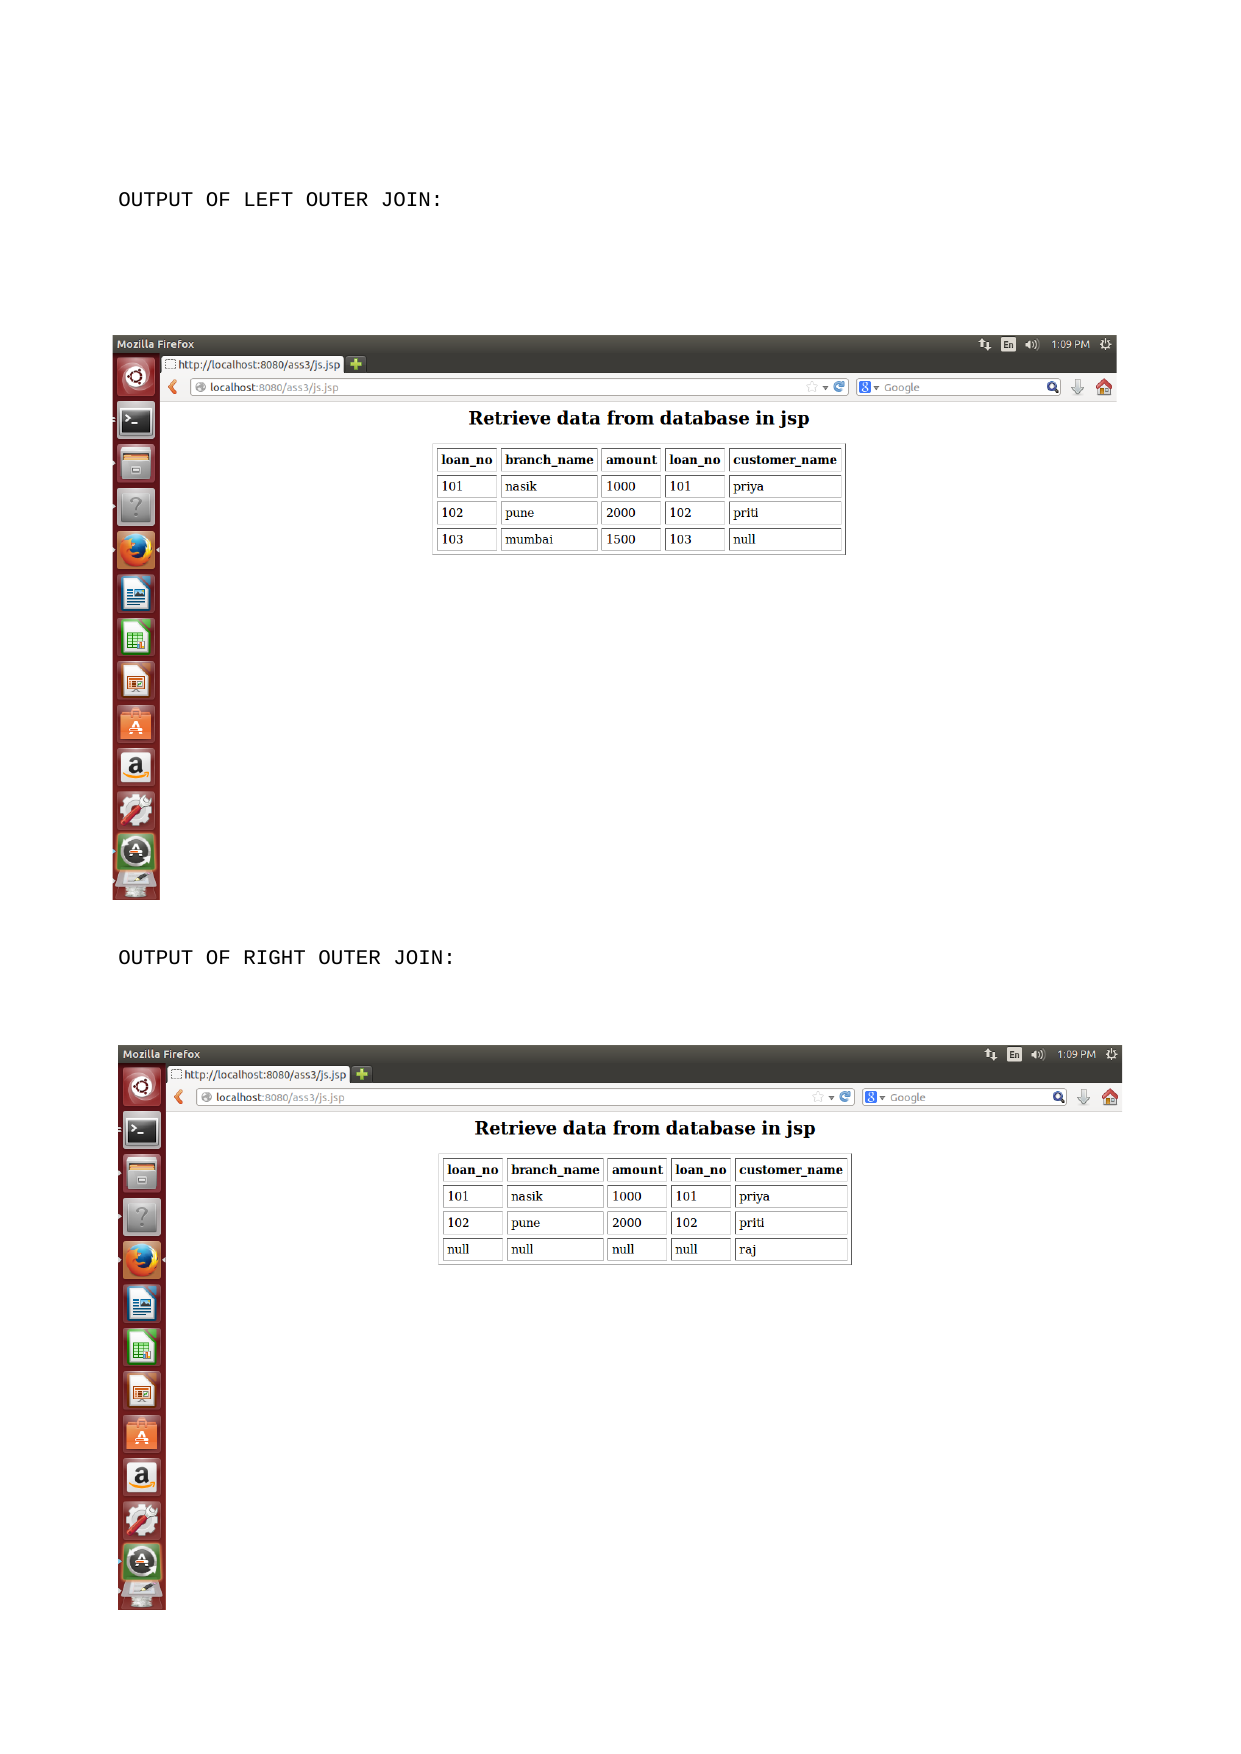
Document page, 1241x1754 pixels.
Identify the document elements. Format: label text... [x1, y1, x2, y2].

text OUTPUT OF RIGHT OUTER JOIN: [118, 947, 1122, 970]
text OUTPUT OF LEFT OUTER JOIN: [118, 189, 1122, 213]
picture [112, 335, 1117, 900]
picture [118, 1045, 1123, 1610]
